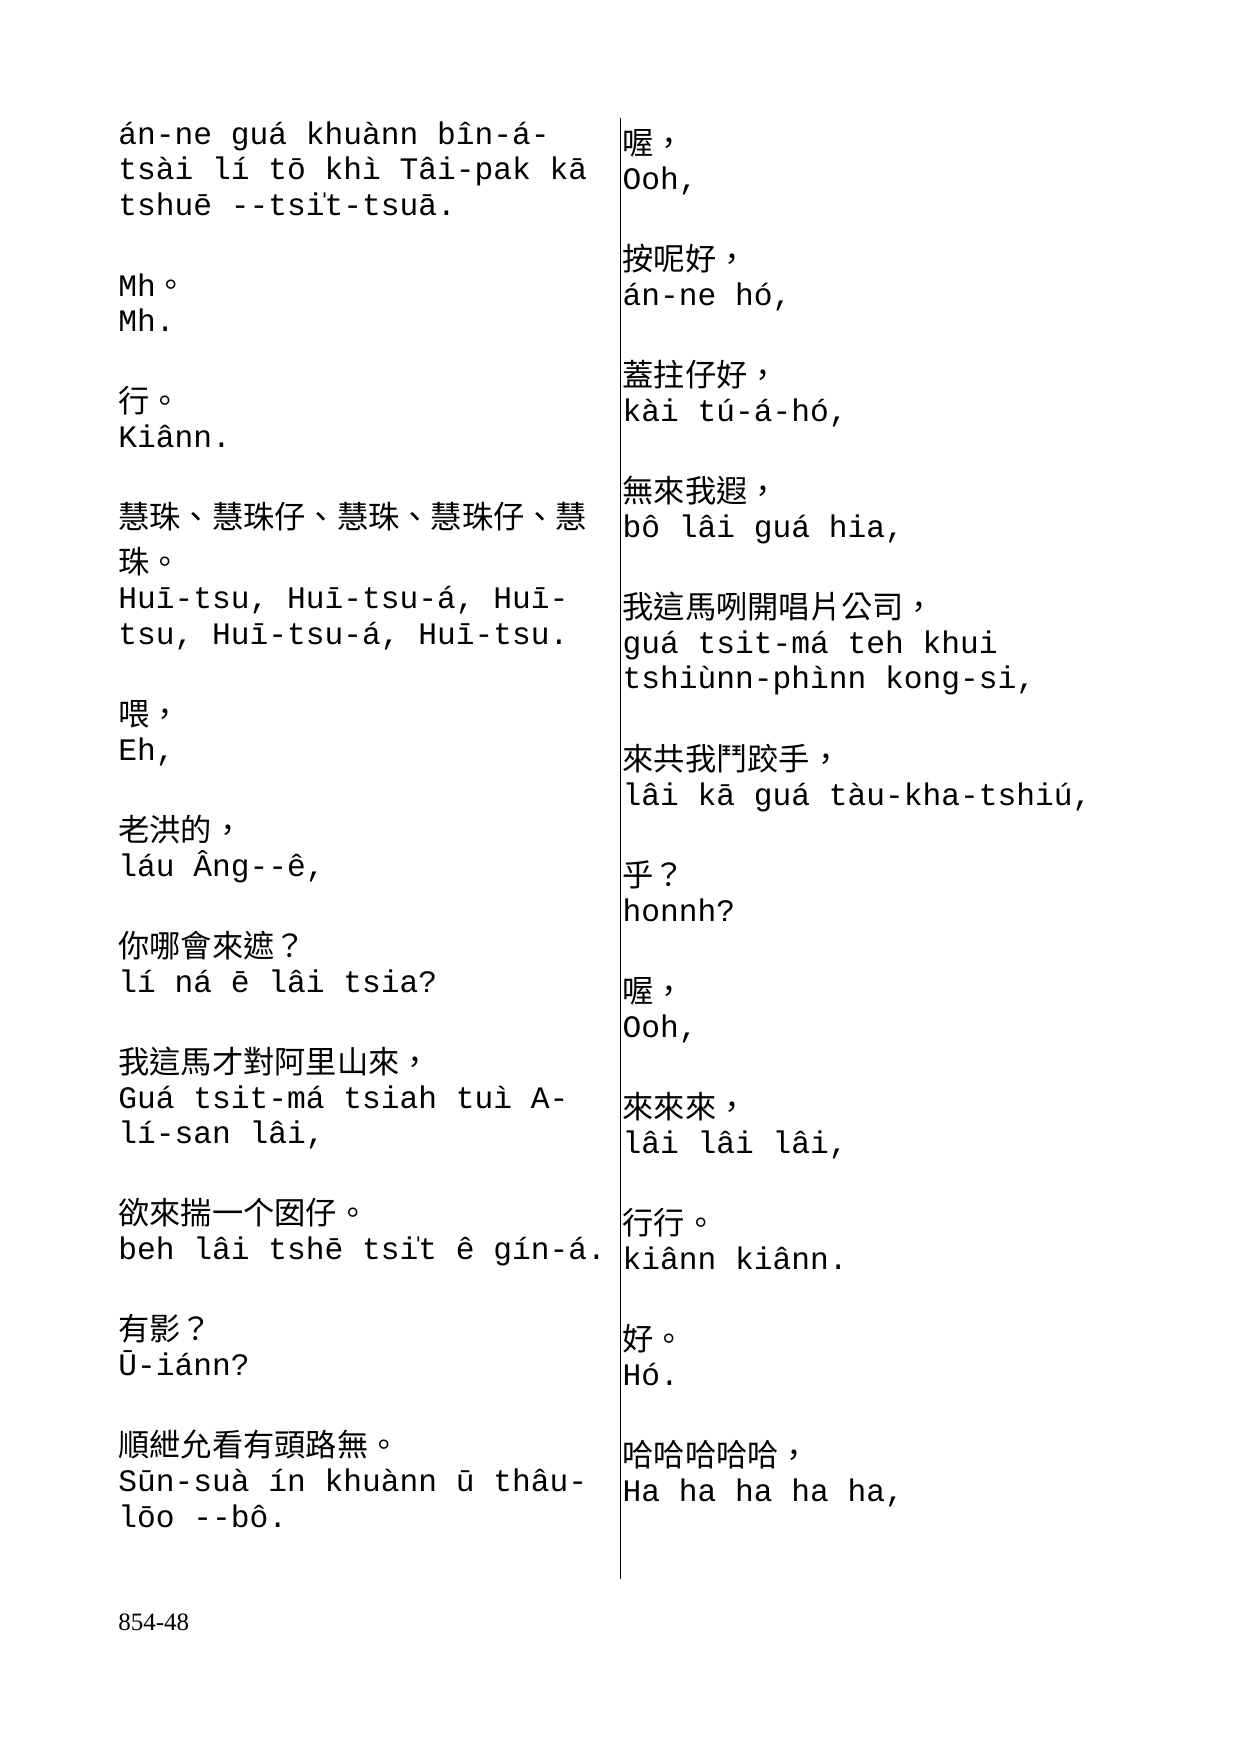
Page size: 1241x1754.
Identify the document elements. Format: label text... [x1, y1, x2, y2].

text 慧珠、慧珠仔、慧珠、慧珠仔、慧珠。 [118, 492, 618, 583]
text Huī-tsu, Huī-tsu-á, Huī-tsu, Huī-tsu-á, Huī-tsu. [118, 583, 618, 653]
text án-ne guá khuànn bîn-á-tsài lí tō khì Tâi-pak kā tshuē --tsi̍t-tsuā. [118, 118, 618, 224]
text Ū-iánn? [118, 1350, 618, 1385]
text 欲來揣一个囡仔。 [118, 1188, 618, 1234]
text 按呢好， [622, 234, 1122, 279]
text 行。 [118, 376, 618, 421]
text 好。 [622, 1314, 1122, 1359]
text lí ná ē lâi tsia? [118, 966, 618, 1002]
text Ooh, [622, 1011, 1122, 1046]
text lâi lâi lâi, [622, 1127, 1122, 1162]
text 喔， [622, 118, 1122, 163]
text án-ne hó, [622, 279, 1122, 315]
text guá tsit-má teh khui tshiùnn-phìnn kong-si, [622, 627, 1122, 698]
text lâi kā guá tàu-kha-tshiú, [622, 779, 1122, 814]
text bô lâi guá hia, [622, 511, 1122, 547]
text 喂， [118, 689, 618, 734]
text Sūn-suà ín khuànn ū thâu-lōo --bô. [118, 1466, 618, 1537]
text 你哪會來遮？ [118, 921, 618, 966]
text láu Âng--ê, [118, 850, 618, 886]
text 來共我鬥跤手， [622, 734, 1122, 779]
text 我這馬才對阿里山來， [118, 1037, 618, 1082]
text 有影？ [118, 1304, 618, 1350]
text 老洪的， [118, 805, 618, 850]
text Mh. [118, 305, 618, 341]
text 蓋拄仔好， [622, 350, 1122, 395]
text Mh。 [118, 260, 618, 305]
text 哈哈哈哈哈， [622, 1430, 1122, 1475]
text Ooh, [622, 163, 1122, 199]
text Kiânn. [118, 421, 618, 457]
text kài tú-á-hó, [622, 395, 1122, 431]
text honnh? [622, 895, 1122, 930]
text 順紲允看有頭路無。 [118, 1421, 618, 1466]
text Guá tsit-má tsiah tuì A-lí-san lâi, [118, 1082, 618, 1153]
text kiânn kiânn. [622, 1243, 1122, 1278]
text Eh, [118, 734, 618, 769]
text 我這馬咧開唱片公司， [622, 582, 1122, 627]
text 無來我遐， [622, 466, 1122, 511]
text beh lâi tshē tsi̍t ê gín-á. [118, 1234, 618, 1269]
text 喔， [622, 966, 1122, 1011]
text 行行。 [622, 1198, 1122, 1243]
text Ha ha ha ha ha, [622, 1475, 1122, 1511]
text 乎？ [622, 850, 1122, 895]
text Hó. [622, 1359, 1122, 1394]
text 來來來， [622, 1082, 1122, 1127]
